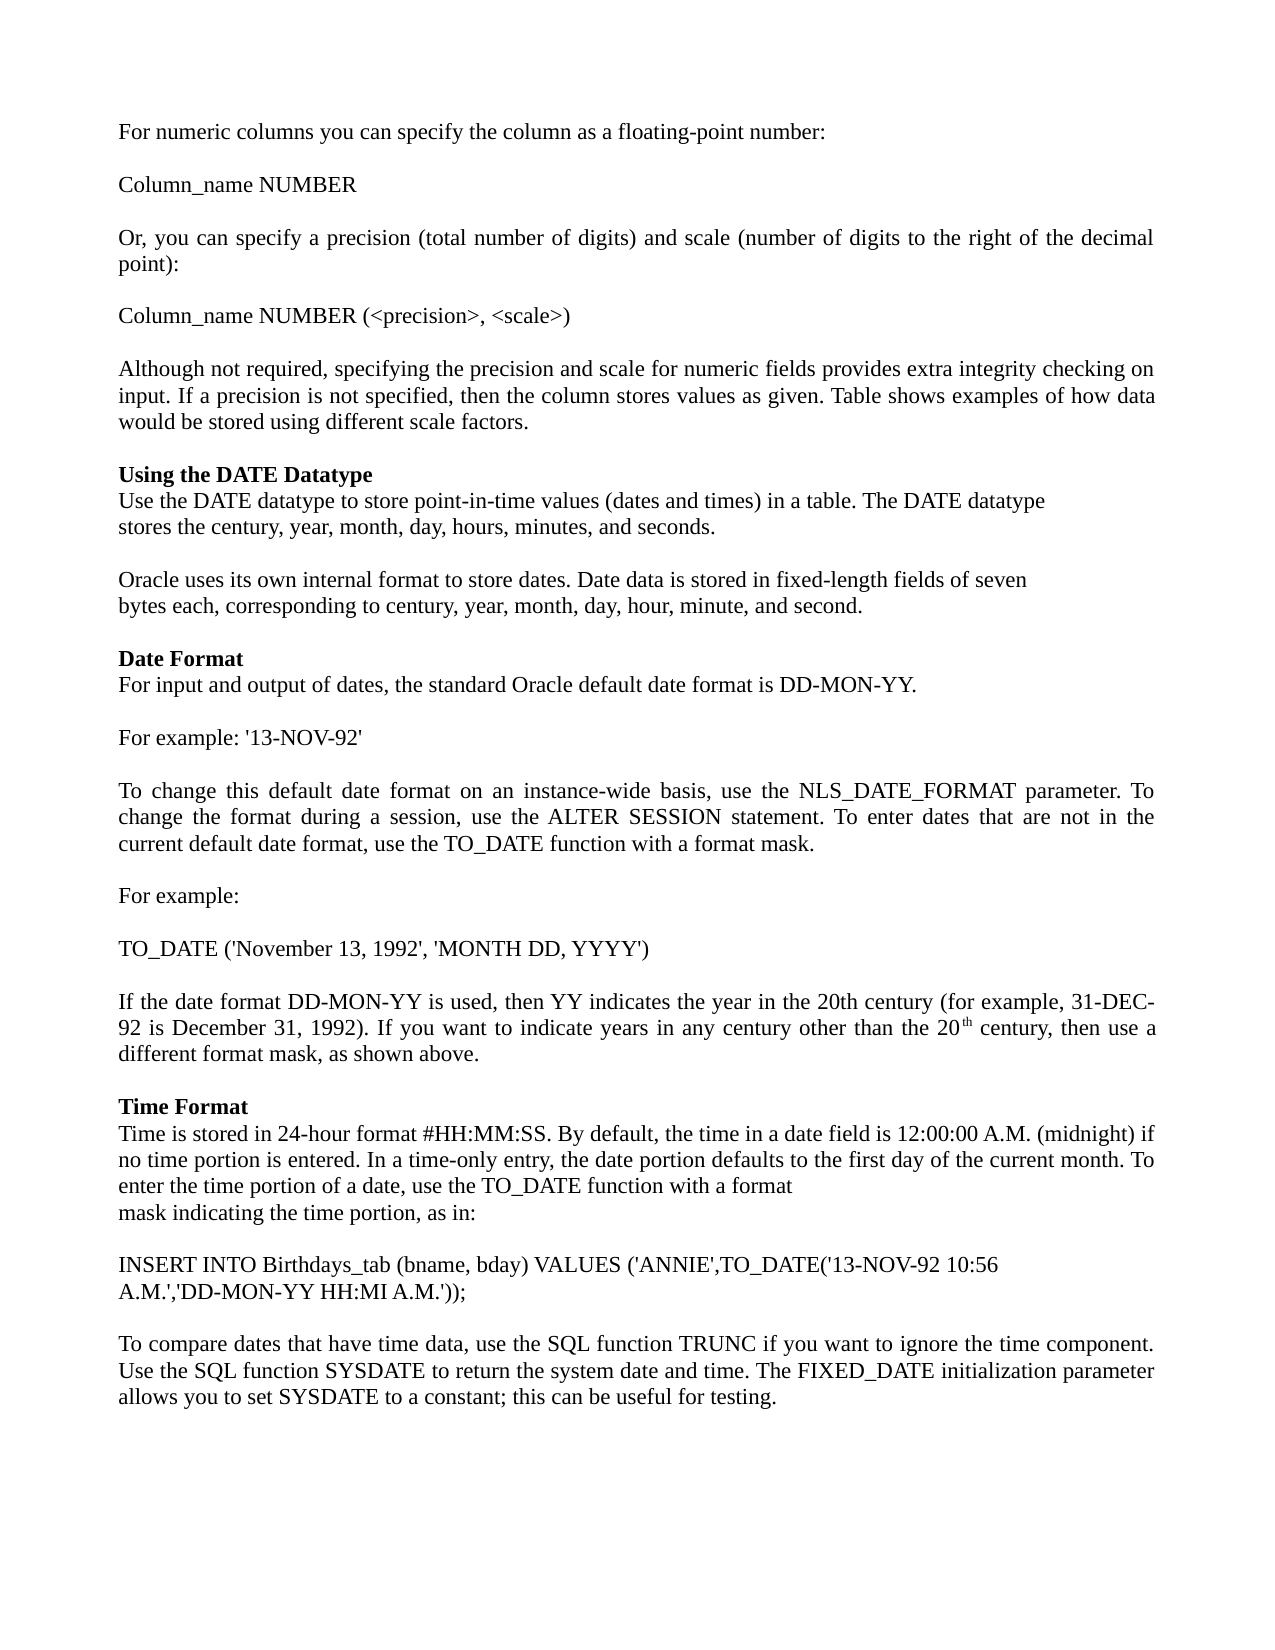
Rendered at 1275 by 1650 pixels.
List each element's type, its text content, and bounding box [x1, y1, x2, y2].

text Using the DATE Datatype [118, 461, 1157, 487]
text To compare dates that have time data, use the SQL function TRUNC if you want to ignore the time component. Use the SQL function SYSDATE to return the system date and time. The FIXED_DATE initialization parameter allows you to set SYSDATE to a constant; this can be useful for testing. [118, 1330, 1157, 1409]
text Use the DATE datatype to store point-in-time values (dates and times) in a table. The DATE datatype [118, 487, 1157, 513]
text Or, you can specify a precision (total number of digits) and scale (number of digits to the right of the decimal point): [118, 223, 1157, 276]
text To change this default date format on an instance-wide basis, use the NLS_DATE_FORMAT parameter. To change the format during a session, use the ALTER SESSION statement. To enter dates that are not in the current default date format, use the TO_DATE function with a format mask. [118, 777, 1157, 856]
text If the date format DD-MON-YY is used, then YY indicates the year in the 20th century (for example, 31-DEC-92 is December 31, 1992). If you want to indicate years in any century other than the 20th century, then use a different format mask, as shown above. [118, 988, 1157, 1067]
text For numeric columns you can specify the column as a floating-point number: [118, 118, 1157, 144]
text mask indicating the time portion, as in: [118, 1199, 1157, 1225]
text Column_name NUMBER [118, 171, 1157, 197]
text Date Format [118, 645, 1157, 672]
text For input and output of dates, the standard Oracle default date format is DD-MON-YY. [118, 672, 1157, 698]
text INSERT INTO Birthdays_tab (bname, bday) VALUES ('ANNIE',TO_DATE('13-NOV-92 10:56 [118, 1251, 1157, 1278]
text bytes each, corresponding to century, year, month, day, hour, minute, and second. [118, 592, 1157, 619]
text For example: '13-NOV-92' [118, 724, 1157, 751]
text Oracle uses its own internal format to store dates. Date data is stored in fixed-length fields of seven [118, 566, 1157, 592]
text For example: [118, 882, 1157, 909]
text A.M.','DD-MON-YY HH:MI A.M.')); [118, 1278, 1157, 1304]
text Time is stored in 24-hour format #HH:MM:SS. By default, the time in a date field is 12:00:00 A.M. (midnight) if no time portion is entered. In a time-only entry, the date portion defaults to the first day of the current month. To enter the time portion of a date, use the TO_DATE function with a format [118, 1119, 1157, 1199]
text stores the century, year, month, day, hours, minutes, and seconds. [118, 513, 1157, 540]
text Column_name NUMBER (<precision>, <scale>) [118, 303, 1157, 329]
text Time Format [118, 1093, 1157, 1119]
text Although not required, specifying the precision and scale for numeric fields provides extra integrity checking on input. If a precision is not specified, then the column stores values as given. Table shows examples of how data would be stored using different scale factors. [118, 355, 1157, 434]
text TO_DATE ('November 13, 1992', 'MONTH DD, YYYY') [118, 935, 1157, 961]
